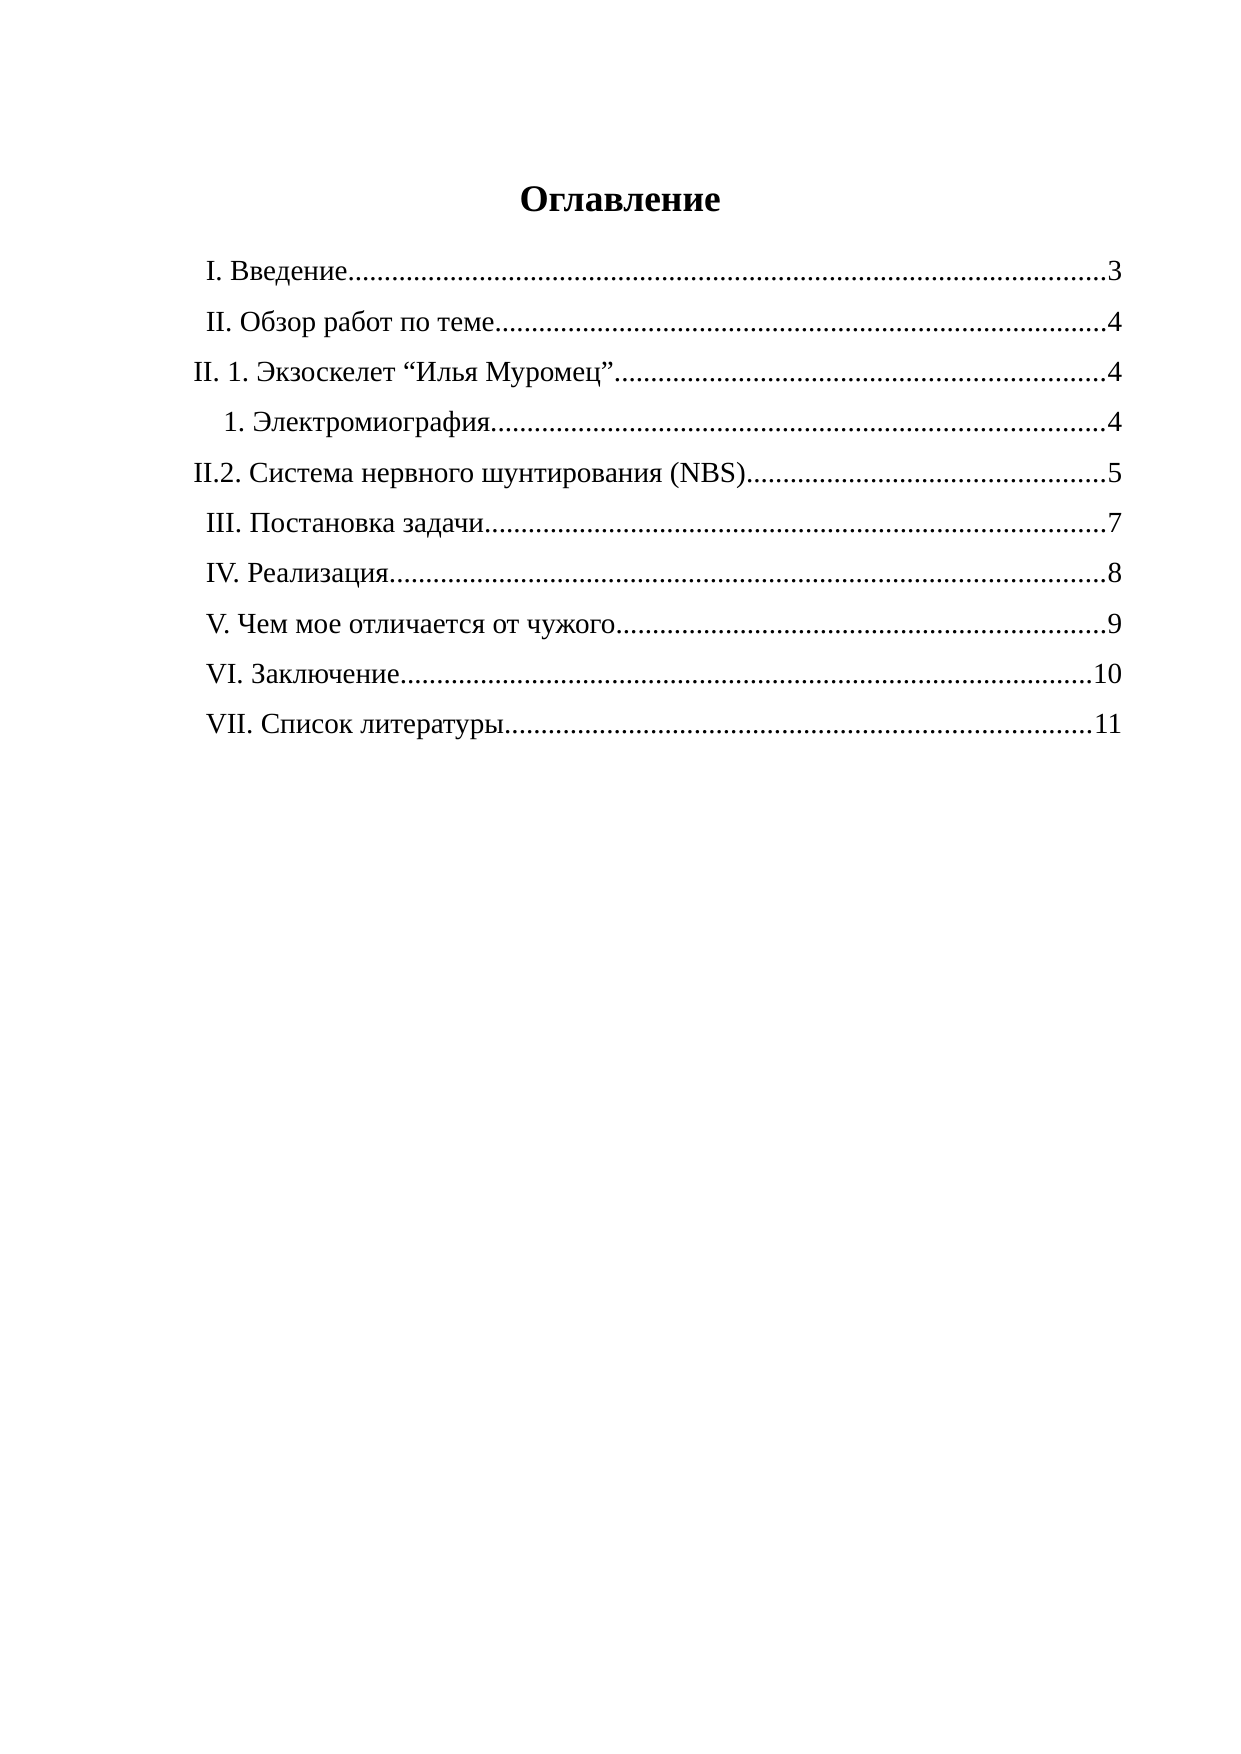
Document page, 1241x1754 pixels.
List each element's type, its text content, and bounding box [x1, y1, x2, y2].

text 1. Электромиография 4 [223, 404, 1122, 438]
text V. Чем мое отличается от чужого 9 [118, 606, 1122, 639]
text VII. Список литературы 11 [118, 706, 1122, 740]
text II. Обзор работ по теме 4 [118, 304, 1122, 337]
text III. Постановка задачи 7 [118, 505, 1122, 539]
text II. 1. Экзоскелет “Илья Муромец” 4 [193, 354, 1122, 388]
subtitle Оглавление [118, 176, 1122, 219]
text VI. Заключение 10 [118, 656, 1122, 689]
text IV. Реализация 8 [118, 555, 1122, 589]
text II.2. Система нервного шунтирования (NBS) 5 [193, 455, 1122, 488]
text I. Введение 3 [118, 253, 1122, 287]
